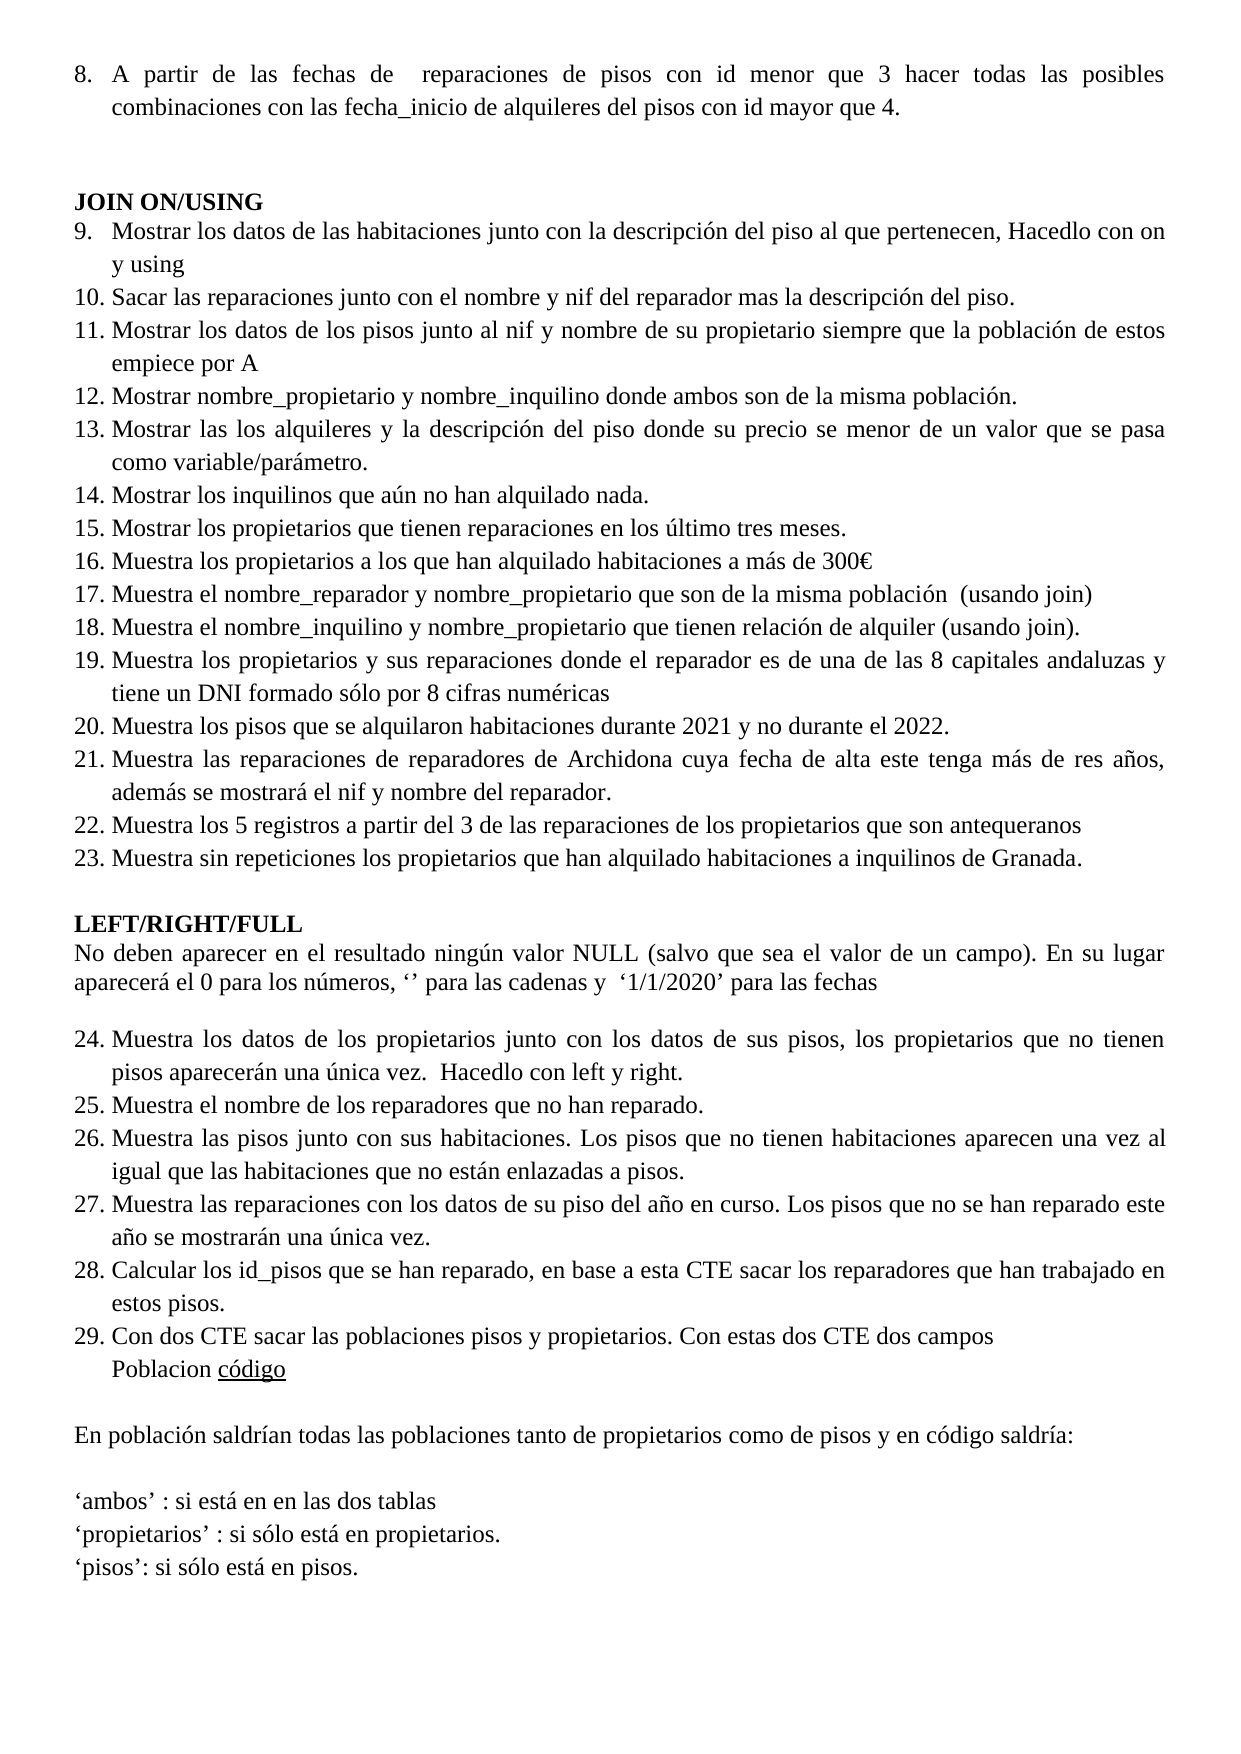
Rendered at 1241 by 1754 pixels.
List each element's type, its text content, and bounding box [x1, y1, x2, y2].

list Muestra el nombre de los reparadores que no han reparado. [74, 1090, 1167, 1119]
list Mostrar los propietarios que tienen reparaciones en los último tres meses. [74, 513, 1167, 542]
list Muestra las pisos junto con sus habitaciones. Los pisos que no tienen habitaciones aparecen una vez al igual que las habitaciones que no están enlazadas a pisos. [74, 1123, 1167, 1185]
list Muestra el nombre_inquilino y nombre_propietario que tienen relación de alquiler (usando join). [74, 612, 1167, 641]
list En población saldrían todas las poblaciones tanto de propietarios como de pisos y en código saldría: [74, 1420, 1167, 1449]
list Con dos CTE sacar las poblaciones pisos y propietarios. Con estas dos CTE dos campos [74, 1321, 1167, 1350]
list JOIN ON/USING [74, 187, 1167, 216]
list No deben aparecer en el resultado ningún valor NULL (salvo que sea el valor de un campo). En su lugar aparecerá el 0 para los números, ‘’ para las cadenas y ‘1/1/2020’ para las fechas [74, 938, 1167, 995]
list Muestra el nombre_reparador y nombre_propietario que son de la misma población (usando join) [74, 579, 1167, 608]
list Muestra los pisos que se alquilaron habitaciones durante 2021 y no durante el 2022. [74, 711, 1167, 740]
list LEFT/RIGHT/FULL [74, 909, 1167, 938]
list ‘pisos’: si sólo está en pisos. [74, 1552, 1167, 1581]
list Mostrar los inquilinos que aún no han alquilado nada. [74, 480, 1167, 509]
list Muestra los propietarios a los que han alquilado habitaciones a más de 300€ [74, 546, 1167, 575]
list Mostrar los datos de las habitaciones junto con la descripción del piso al que pertenecen, Hacedlo con on y using [74, 216, 1167, 277]
list Muestra los 5 registros a partir del 3 de las reparaciones de los propietarios que son antequeranos [74, 810, 1167, 839]
list A partir de las fechas de reparaciones de pisos con id menor que 3 hacer todas las posibles combinaciones con las fecha_inicio de alquileres del pisos con id mayor que 4. [74, 59, 1167, 121]
list ‘propietarios’ : si sólo está en propietarios. [74, 1519, 1167, 1548]
list ‘ambos’ : si está en en las dos tablas [74, 1486, 1167, 1515]
list Muestra las reparaciones de reparadores de Archidona cuya fecha de alta este tenga más de res años, además se mostrará el nif y nombre del reparador. [74, 744, 1167, 806]
list Muestra los propietarios y sus reparaciones donde el reparador es de una de las 8 capitales andaluzas y tiene un DNI formado sólo por 8 cifras numéricas [74, 645, 1167, 707]
list Mostrar nombre_propietario y nombre_inquilino donde ambos son de la misma población. [74, 381, 1167, 409]
list Muestra las reparaciones con los datos de su piso del año en curso. Los pisos que no se han reparado este año se mostrarán una única vez. [74, 1189, 1167, 1251]
list Poblacion código [74, 1354, 1167, 1383]
list Muestra sin repeticiones los propietarios que han alquilado habitaciones a inquilinos de Granada. [74, 843, 1167, 872]
list Muestra los datos de los propietarios junto con los datos de sus pisos, los propietarios que no tienen pisos aparecerán una única vez. Hacedlo con left y right. [74, 1024, 1167, 1086]
list Mostrar las los alquileres y la descripción del piso donde su precio se menor de un valor que se pasa como variable/parámetro. [74, 414, 1167, 476]
list Mostrar los datos de los pisos junto al nif y nombre de su propietario siempre que la población de estos empiece por A [74, 315, 1167, 377]
list Sacar las reparaciones junto con el nombre y nif del reparador mas la descripción del piso. [74, 282, 1167, 311]
list Calcular los id_pisos que se han reparado, en base a esta CTE sacar los reparadores que han trabajado en estos pisos. [74, 1255, 1167, 1317]
